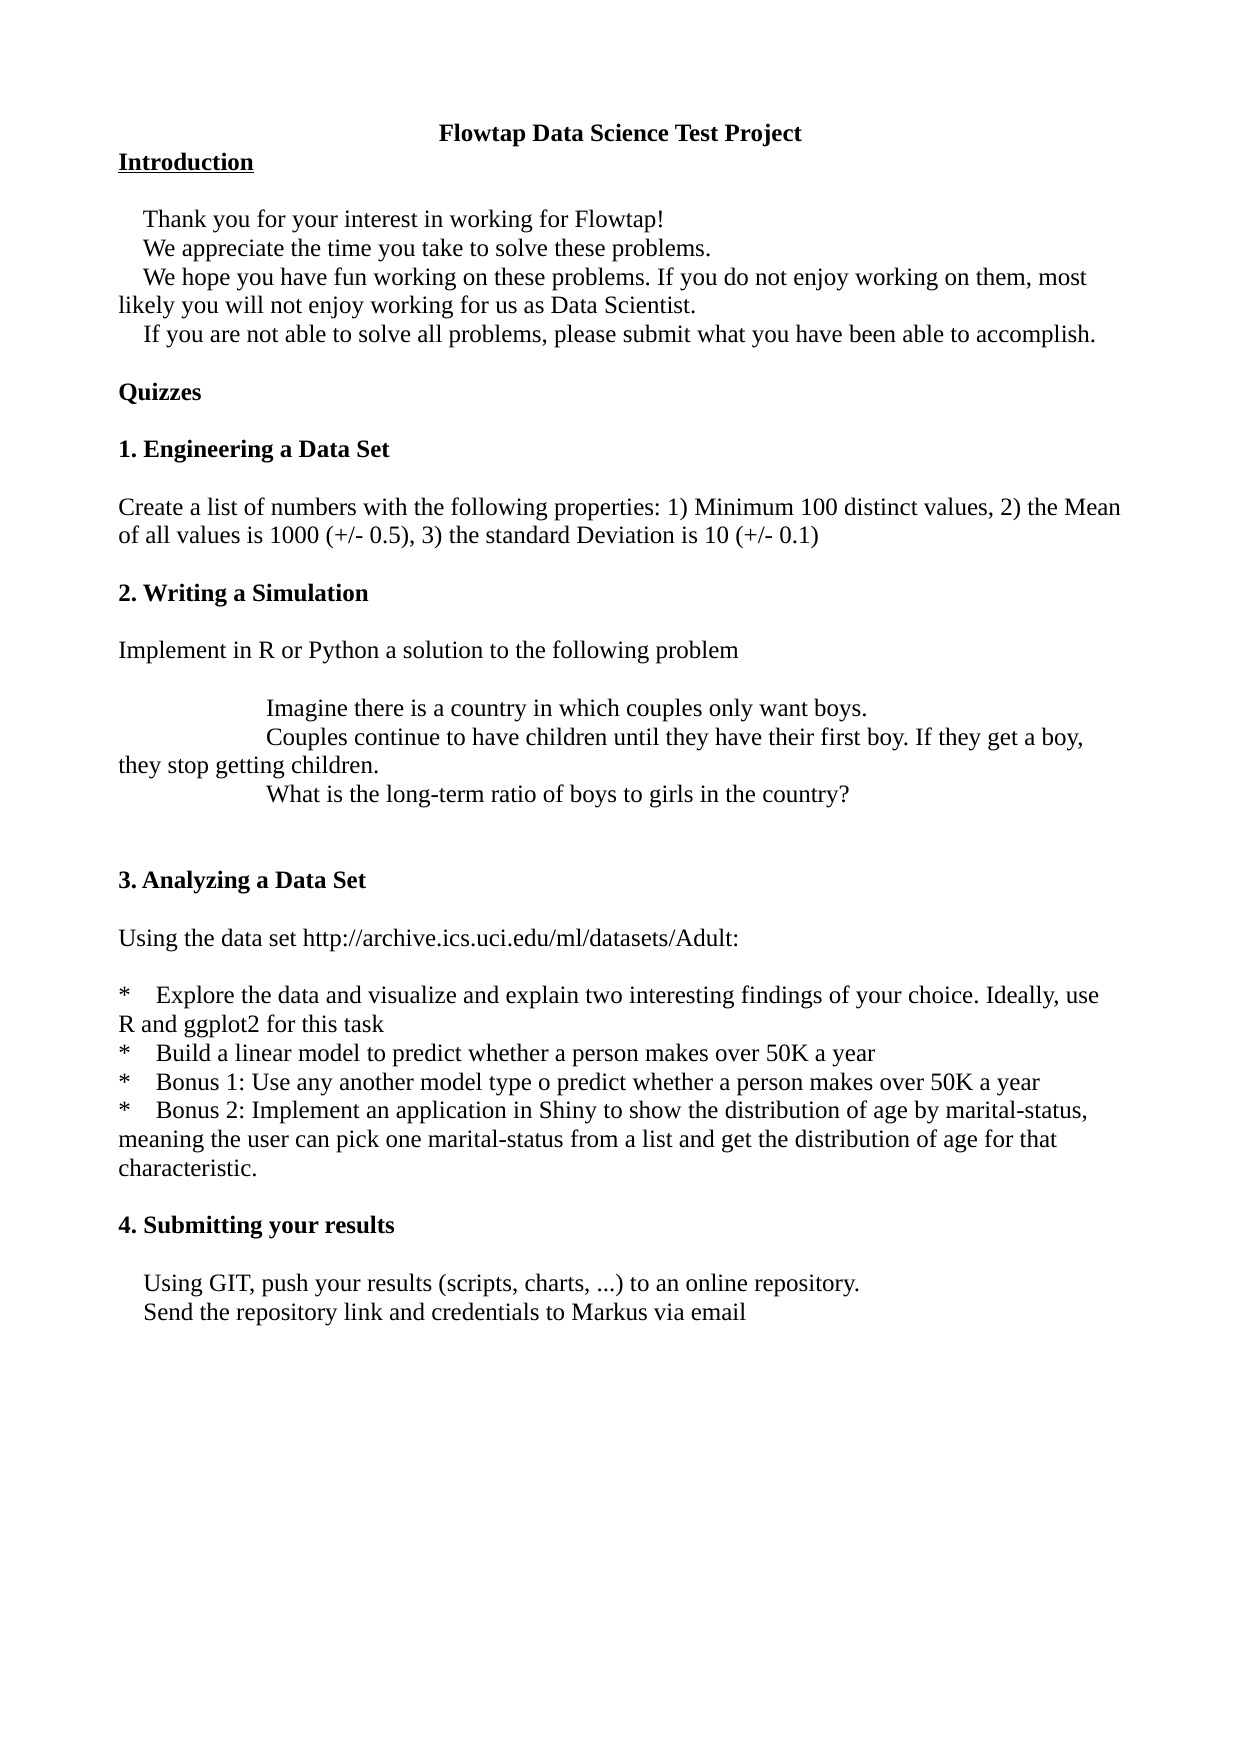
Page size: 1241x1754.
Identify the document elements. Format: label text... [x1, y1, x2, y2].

text Couples continue to have children until they have their first boy. If they get a boy, they stop getting children. [118, 722, 1122, 779]
text Thank you for your interest in working for Flowtap! [118, 204, 1122, 233]
text * Explore the data and visualize and explain two interesting findings of your choice. Ideally, use R and ggplot2 for this task [118, 981, 1122, 1038]
text * Bonus 2: Implement an application in Shiny to show the distribution of age by marital-status, meaning the user can pick one marital-status from a list and get the distribution of age for that characteristic. [118, 1096, 1122, 1182]
text 2. Writing a Simulation [118, 578, 1122, 607]
text Quizzes [118, 377, 1122, 406]
text What is the long-term ratio of boys to girls in the country? [118, 779, 1122, 808]
text Using GIT, push your results (scripts, charts, ...) to an online repository. [118, 1268, 1122, 1297]
text * Build a linear model to predict whether a person makes over 50K a year [118, 1038, 1122, 1067]
text Create a list of numbers with the following properties: 1) Minimum 100 distinct values, 2) the Mean of all values is 1000 (+/- 0.5), 3) the standard Deviation is 10 (+/- 0.1) [118, 492, 1122, 549]
text Flowtap Data Science Test Project [118, 118, 1122, 147]
text If you are not able to solve all problems, please submit what you have been able to accomplish. [118, 319, 1122, 348]
text Using the data set http://archive.ics.uci.edu/ml/datasets/Adult: [118, 923, 1122, 952]
text We appreciate the time you take to solve these problems. [118, 233, 1122, 262]
text 4. Submitting your results [118, 1211, 1122, 1239]
text Send the repository link and credentials to Markus via email [118, 1297, 1122, 1326]
text * Bonus 1: Use any another model type o predict whether a person makes over 50K a year [118, 1067, 1122, 1096]
text Imagine there is a country in which couples only want boys. [118, 693, 1122, 722]
text Introduction [118, 147, 1122, 176]
text 3. Analyzing a Data Set [118, 866, 1122, 894]
text Implement in R or Python a solution to the following problem [118, 636, 1122, 664]
text 1. Engineering a Data Set [118, 434, 1122, 463]
text We hope you have fun working on these problems. If you do not enjoy working on them, most likely you will not enjoy working for us as Data Scientist. [118, 262, 1122, 319]
